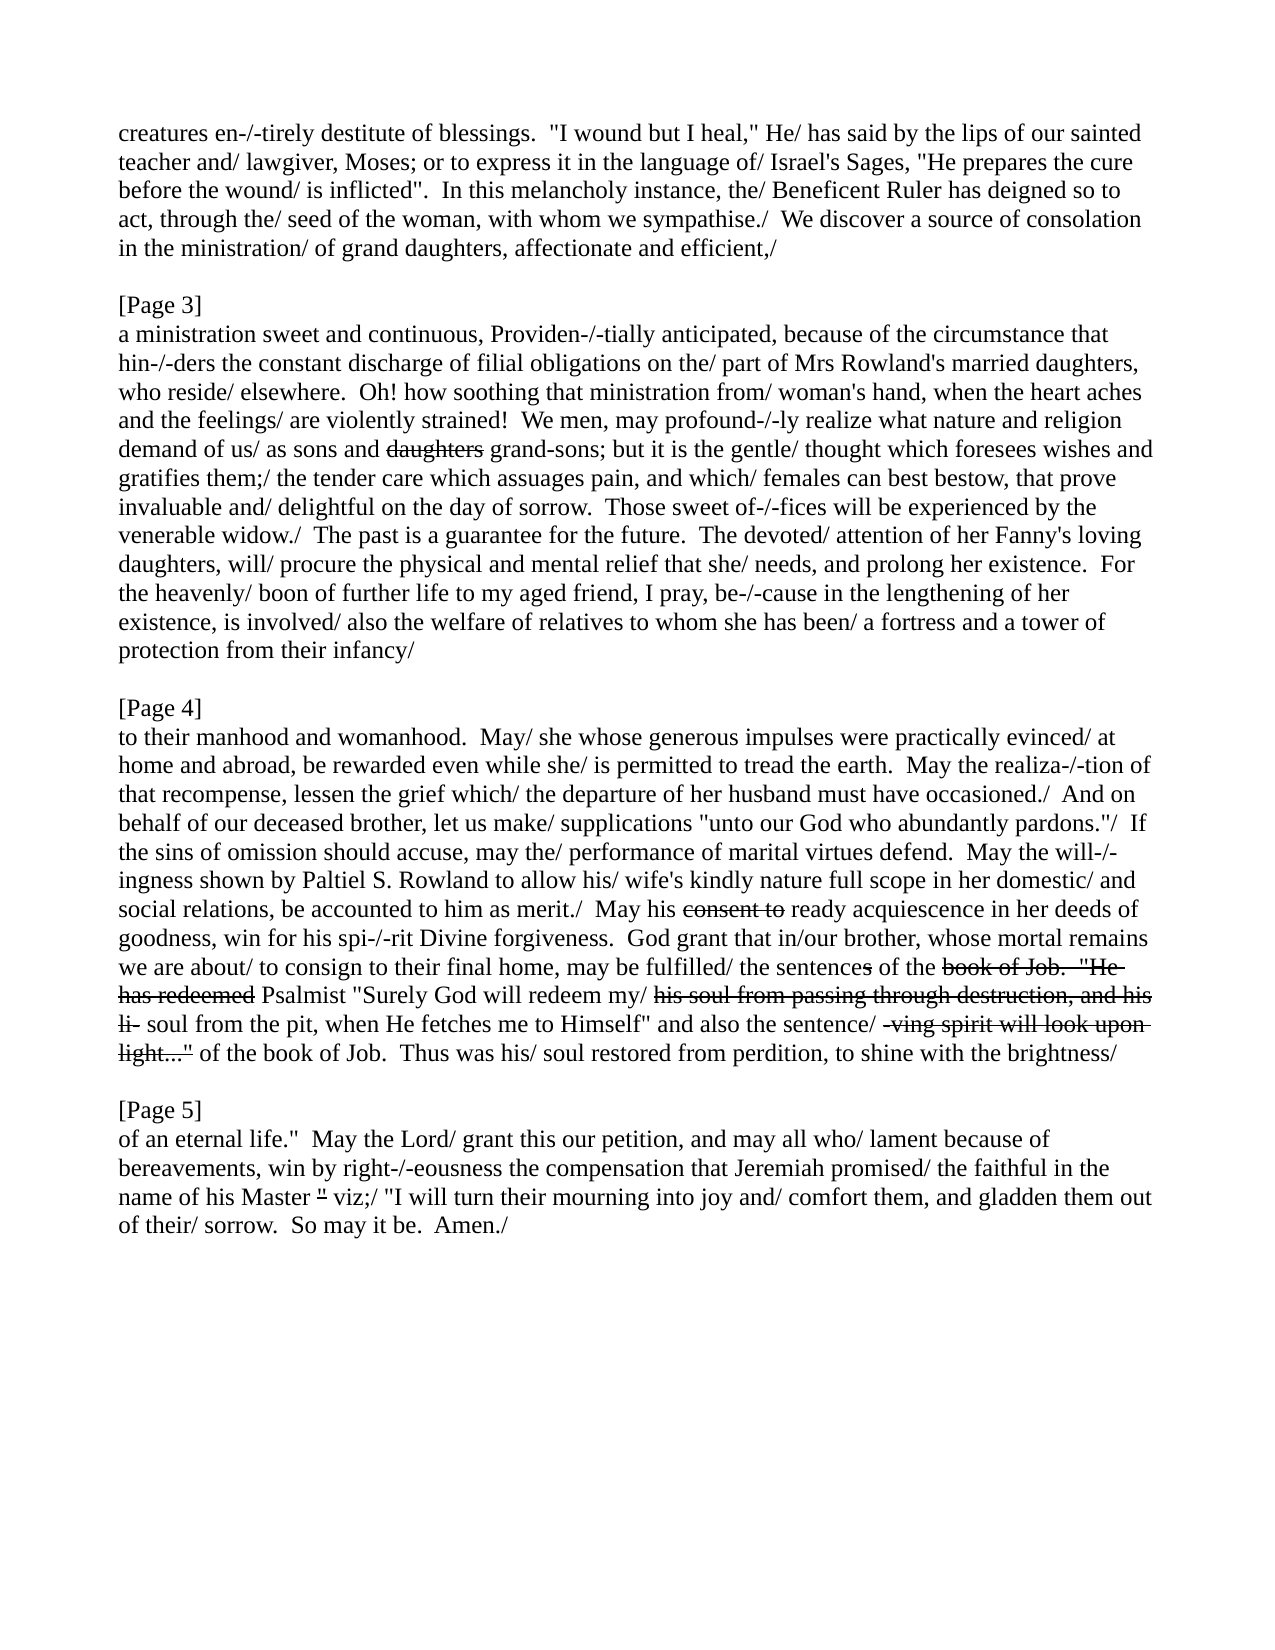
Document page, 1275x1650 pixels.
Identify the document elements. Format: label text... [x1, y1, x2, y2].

text [Page 3] [118, 291, 1157, 319]
text creatures en-/-tirely destitute of blessings. "I wound but I heal," He/ has said by the lips of our sainted teacher and/ lawgiver, Moses; or to express it in the language of/ Israel's Sages, "He prepares the cure before the wound/ is inflicted". In this melancholy instance, the/ Beneficent Ruler has deigned so to act, through the/ seed of the woman, with whom we sympathise./ We discover a source of consolation in the ministration/ of grand daughters, affectionate and efficient,/ [118, 118, 1157, 262]
text a ministration sweet and continuous, Providen-/-tially anticipated, because of the circumstance that hin-/-ders the constant discharge of filial obligations on the/ part of Mrs Rowland's married daughters, who reside/ elsewhere. Oh! how soothing that ministration from/ woman's hand, when the heart aches and the feelings/ are violently strained! We men, may profound-/-ly realize what nature and religion demand of us/ as sons and daughters grand-sons; but it is the gentle/ thought which foresees wishes and gratifies them;/ the tender care which assuages pain, and which/ females can best bestow, that prove invaluable and/ delightful on the day of sorrow. Those sweet of-/-fices will be experienced by the venerable widow./ The past is a guarantee for the future. The devoted/ attention of her Fanny's loving daughters, will/ procure the physical and mental relief that she/ needs, and prolong her existence. For the heavenly/ boon of further life to my aged friend, I pray, be-/-cause in the lengthening of her existence, is involved/ also the welfare of relatives to whom she has been/ a fortress and a tower of protection from their infancy/ [118, 319, 1157, 664]
text of an eternal life." May the Lord/ grant this our petition, and may all who/ lament because of bereavements, win by right-/-eousness the compensation that Jeremiah promised/ the faithful in the name of his Master " viz;/ "I will turn their mourning into joy and/ comfort them, and gladden them out of their/ sorrow. So may it be. Amen./ [118, 1124, 1157, 1239]
text [Page 5] [118, 1096, 1157, 1124]
text to their manhood and womanhood. May/ she whose generous impulses were practically evinced/ at home and abroad, be rewarded even while she/ is permitted to tread the earth. May the realiza-/-tion of that recompense, lessen the grief which/ the departure of her husband must have occasioned./ And on behalf of our deceased brother, let us make/ supplications "unto our God who abundantly pardons."/ If the sins of omission should accuse, may the/ performance of marital virtues defend. May the will-/-ingness shown by Paltiel S. Rowland to allow his/ wife's kindly nature full scope in her domestic/ and social relations, be accounted to him as merit./ May his consent to ready acquiescence in her deeds of goodness, win for his spi-/-rit Divine forgiveness. God grant that in/our brother, whose mortal remains we are about/ to consign to their final home, may be fulfilled/ the sentences of the book of Job. "He has redeemed Psalmist "Surely God will redeem my/ his soul from passing through destruction, and his li- soul from the pit, when He fetches me to Himself" and also the sentence/ -ving spirit will look upon light..." of the book of Job. Thus was his/ soul restored from perdition, to shine with the brightness/ [118, 722, 1157, 1067]
text [Page 4] [118, 693, 1157, 722]
